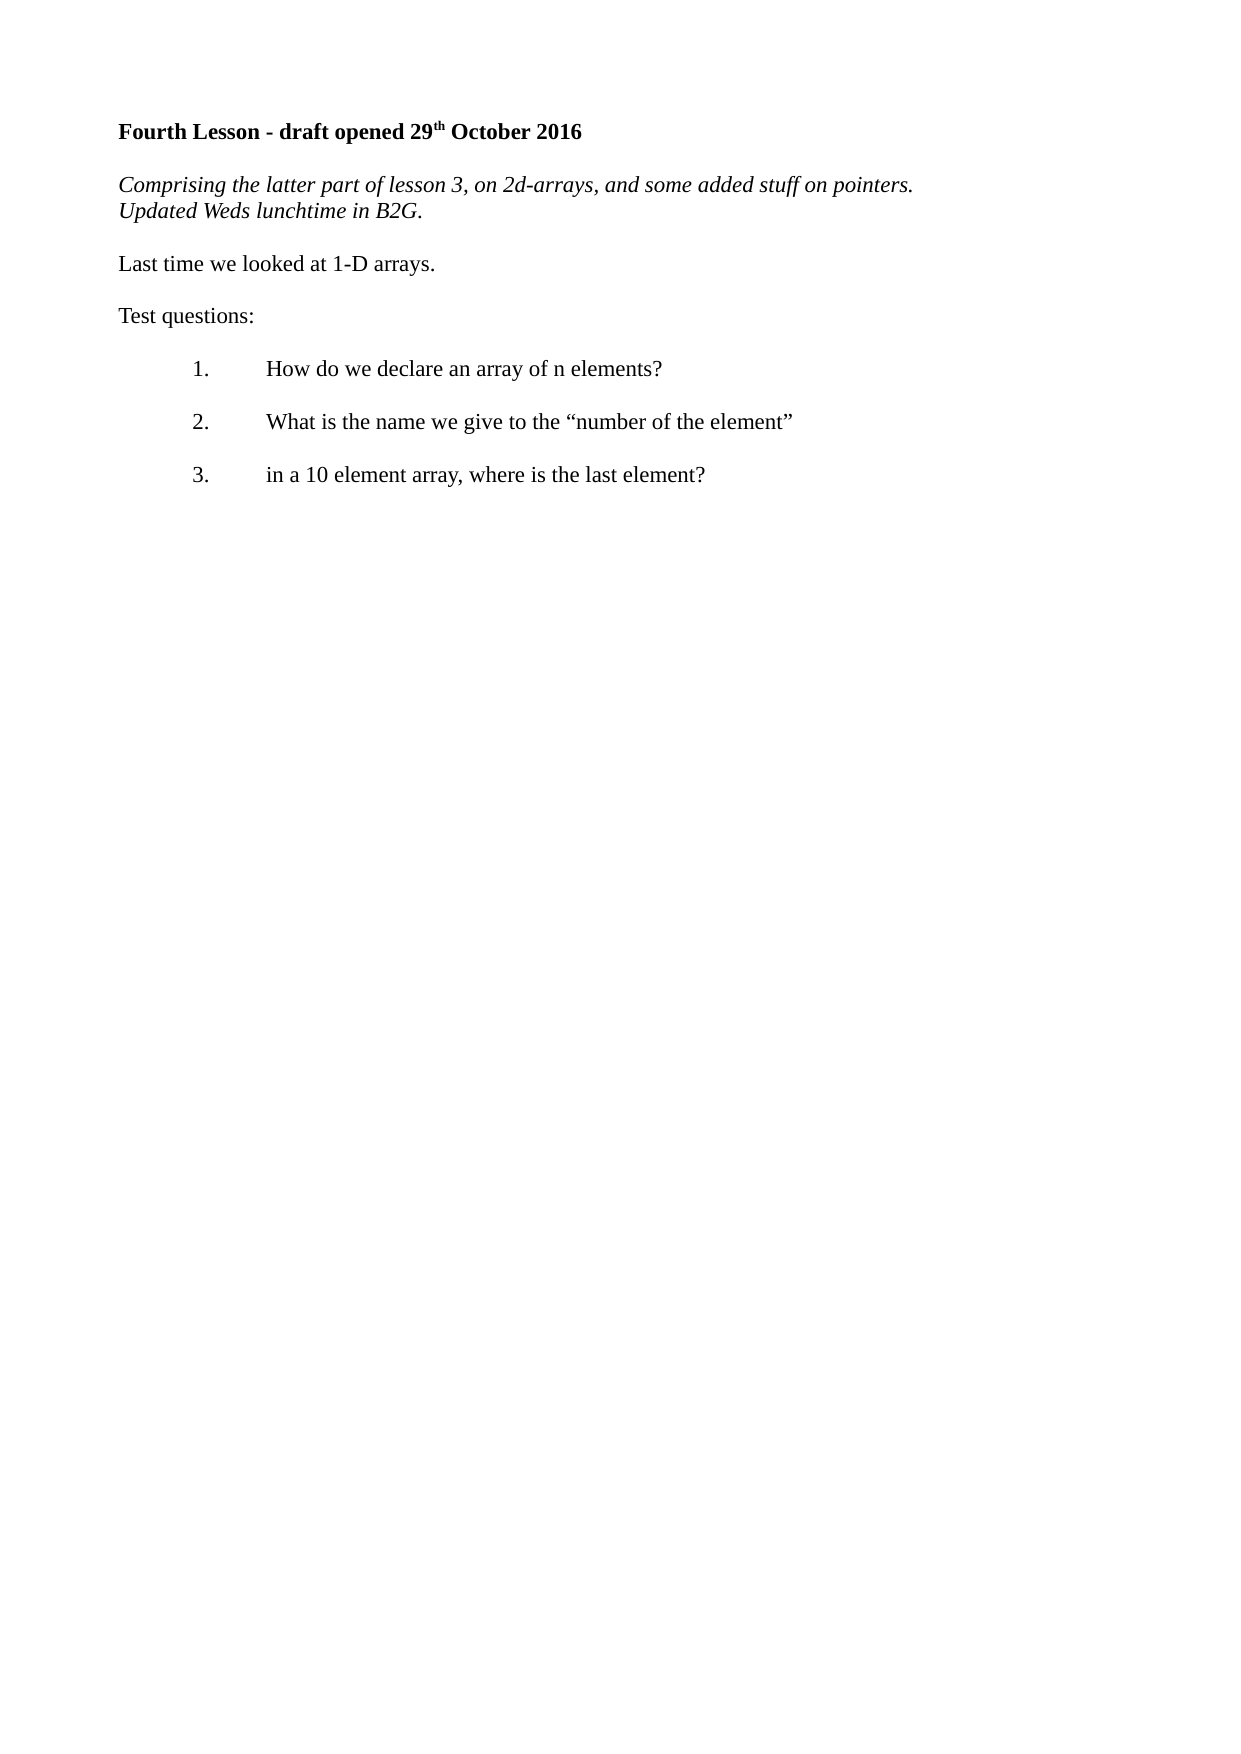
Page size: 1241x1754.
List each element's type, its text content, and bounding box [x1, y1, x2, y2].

text Test questions: [118, 303, 1122, 329]
text Comprising the latter part of lesson 3, on 2d-arrays, and some added stuff on pointers. [118, 171, 1122, 197]
list What is the name we give to the “number of the element” [192, 408, 1122, 434]
text Fourth Lesson - draft opened 29th October 2016 [118, 118, 1122, 144]
text Updated Weds lunchtime in B2G. [118, 197, 1122, 223]
text Last time we looked at 1-D arrays. [118, 250, 1122, 276]
list How do we declare an array of n elements? [192, 355, 1122, 382]
list in a 10 element array, where is the last element? [192, 461, 1122, 487]
